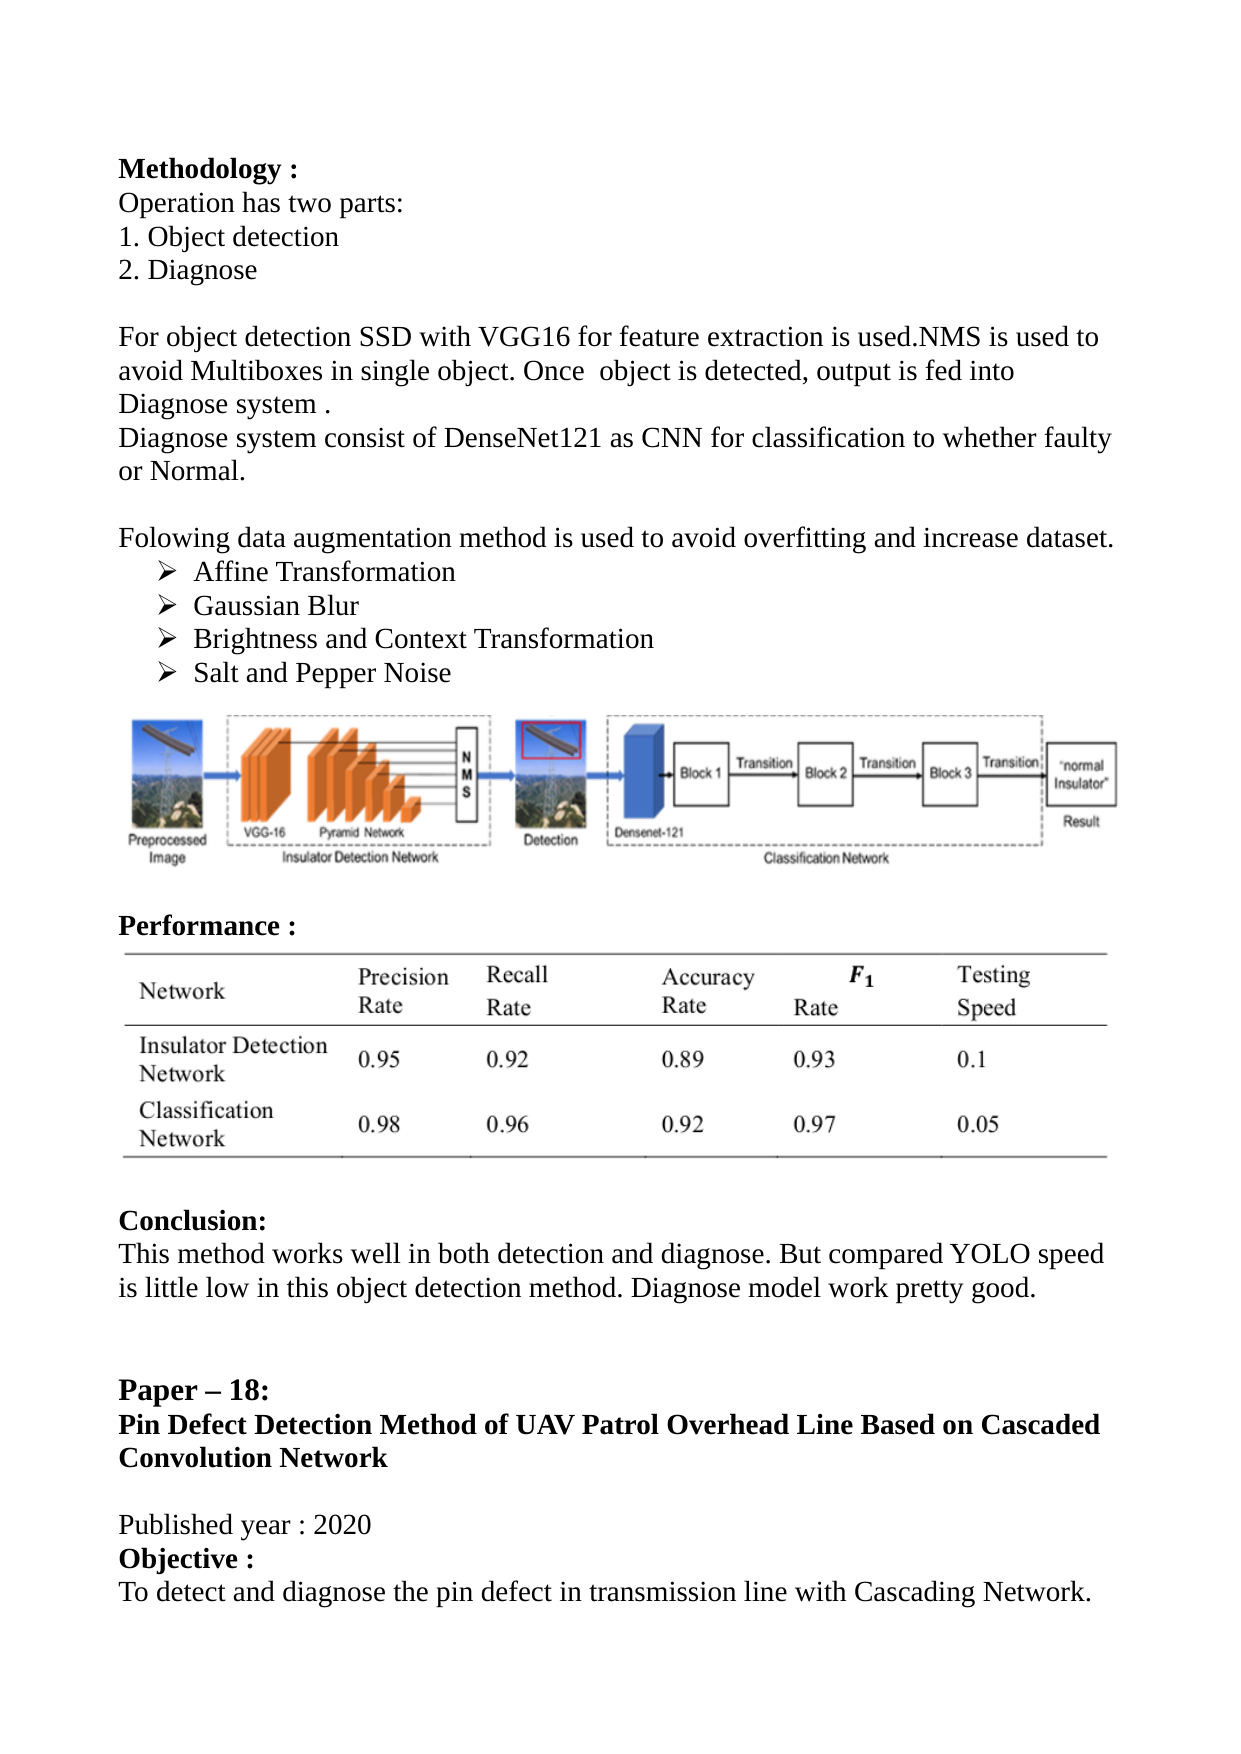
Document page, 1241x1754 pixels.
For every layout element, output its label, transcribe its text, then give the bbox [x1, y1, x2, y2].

text 1. Object detection [118, 219, 1122, 252]
text Pin Defect Detection Method of UAV Patrol Overhead Line Based on Cascaded Convolution Network [118, 1407, 1122, 1474]
list Gaussian Blur [156, 588, 1122, 621]
list Salt and Pepper Noise [156, 655, 1122, 689]
text Operation has two parts: [118, 185, 1122, 219]
picture [118, 941, 1123, 1170]
text Folowing data augmentation method is used to avoid overfitting and increase dataset. [118, 521, 1122, 554]
text Paper – 18: [118, 1371, 1122, 1407]
text 2. Diagnose [118, 252, 1122, 286]
text Methodology : [118, 152, 1122, 185]
text Objective : [118, 1541, 1122, 1574]
list Brightness and Context Transformation [156, 621, 1122, 655]
text Conclusion: [118, 1203, 1122, 1237]
picture [126, 715, 1130, 875]
text To detect and diagnose the pin defect in transmission line with Cascading Network. [118, 1574, 1122, 1608]
text Performance : [118, 908, 1122, 941]
text This method works well in both detection and diagnose. But compared YOLO speed is little low in this object detection method. Diagnose model work pretty good. [118, 1237, 1122, 1304]
list Affine Transformation [156, 554, 1122, 588]
text Diagnose system consist of DenseNet121 as CNN for classification to whether faulty or Normal. [118, 420, 1122, 487]
text For object detection SSD with VGG16 for feature extraction is used.NMS is used to avoid Multiboxes in single object. Once object is detected, output is fed into Diagnose system . [118, 319, 1122, 420]
text Published year : 2020 [118, 1507, 1122, 1541]
